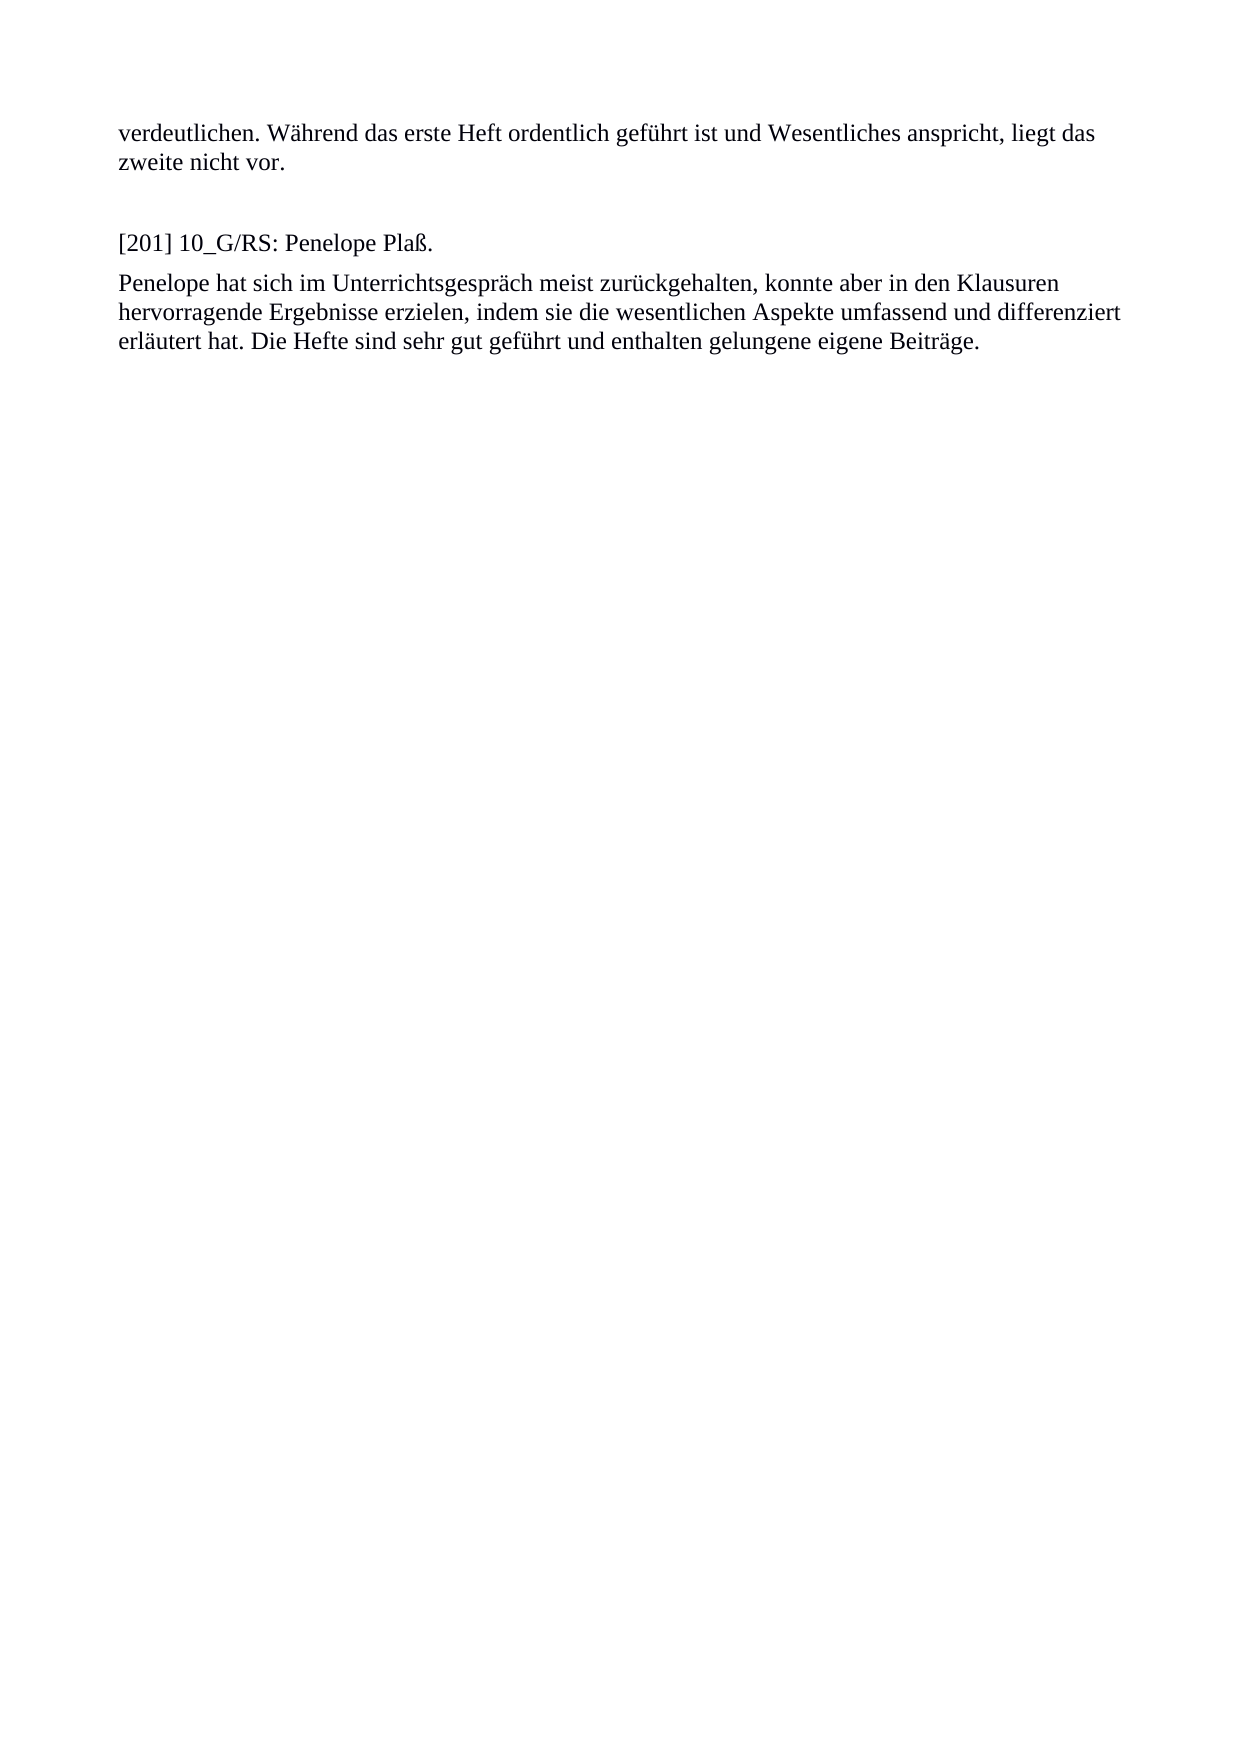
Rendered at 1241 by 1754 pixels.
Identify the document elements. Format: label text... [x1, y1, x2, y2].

text [201] 10_G/RS: Penelope Plaß. [118, 228, 1122, 257]
text Penelope hat sich im Unterrichtsgespräch meist zurückgehalten, konnte aber in den Klausuren hervorragende Ergebnisse erzielen, indem sie die wesentlichen Aspekte umfassend und differenziert erläutert hat. Die Hefte sind sehr gut geführt und enthalten gelungene eigene Beiträge. [118, 268, 1122, 355]
text verdeutlichen. Während das erste Heft ordentlich geführt ist und Wesentliches anspricht, liegt das zweite nicht vor. [118, 118, 1122, 176]
